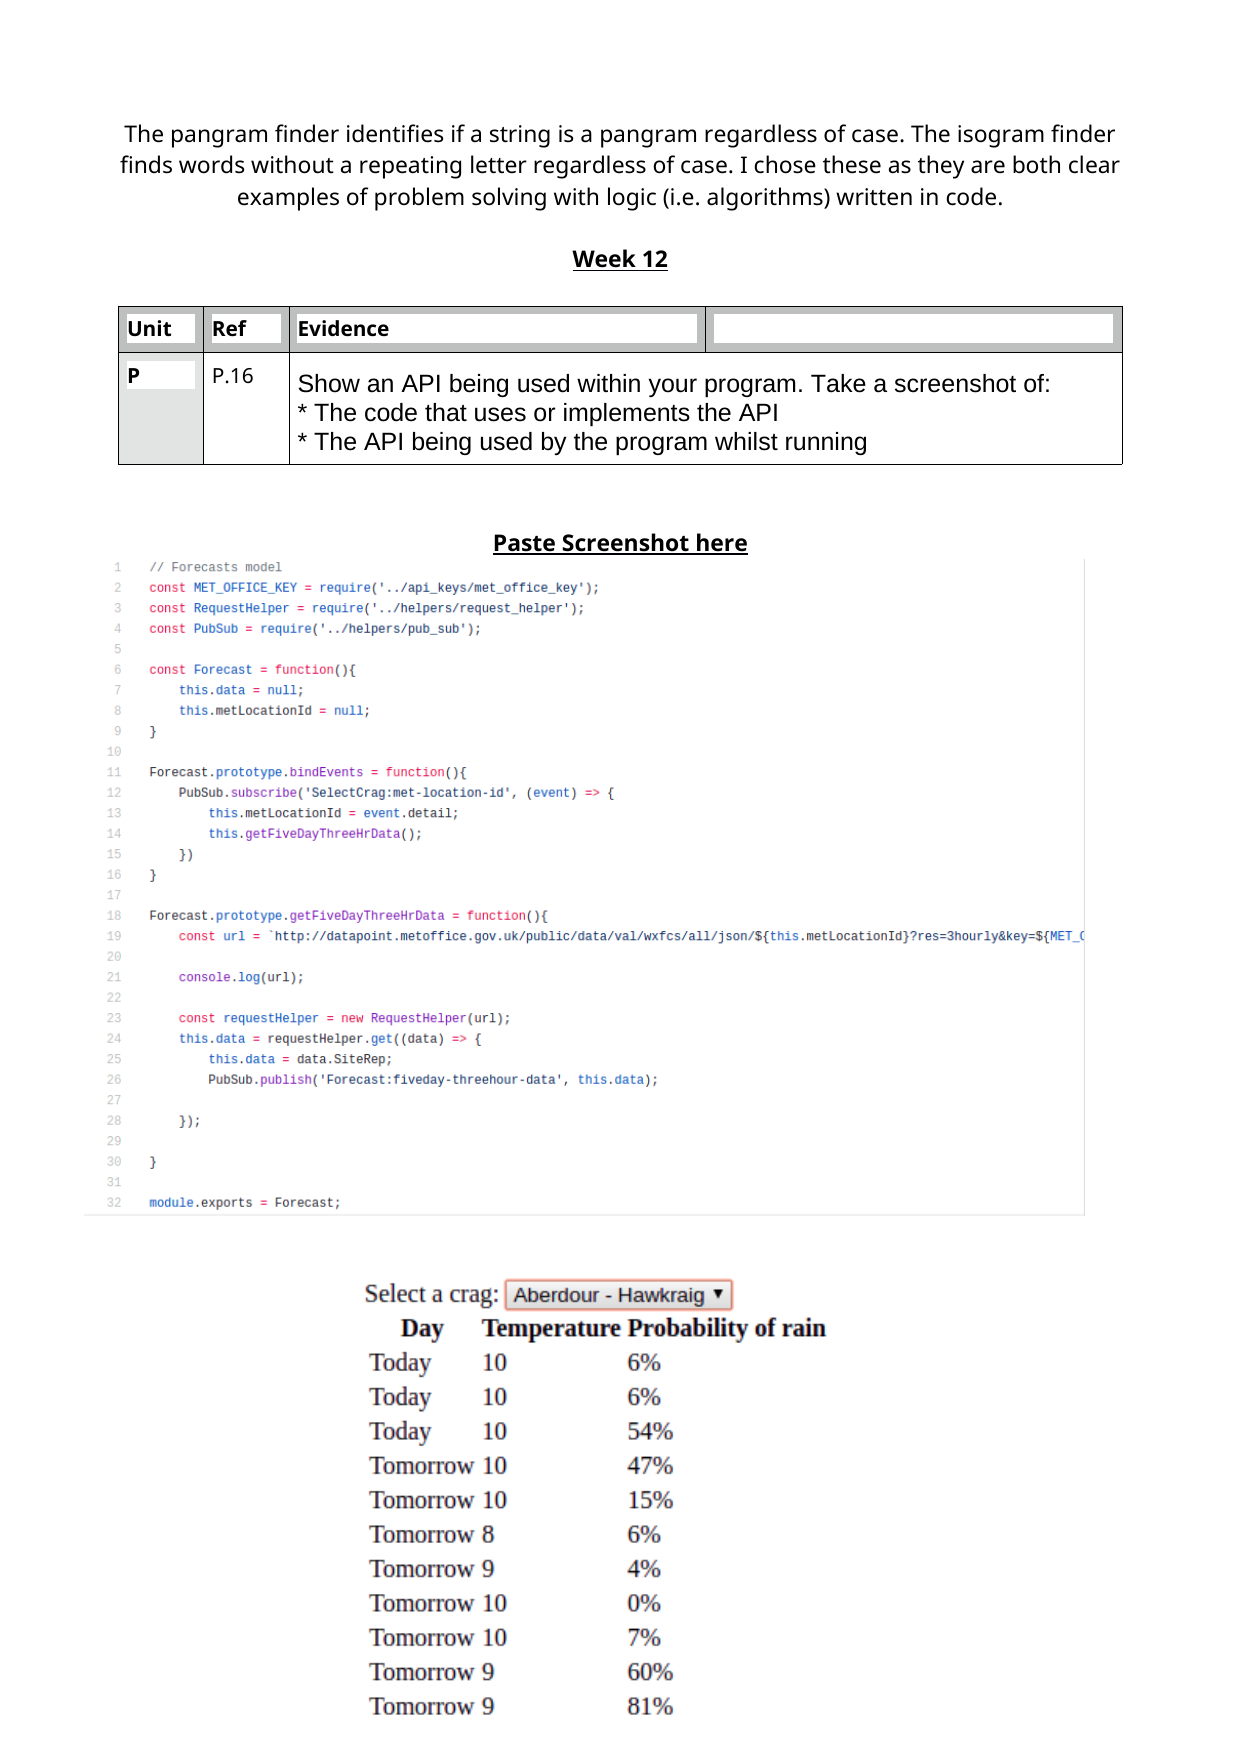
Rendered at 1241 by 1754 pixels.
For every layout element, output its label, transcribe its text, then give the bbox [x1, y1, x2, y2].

picture [360, 1271, 839, 1754]
table_header Evidence [290, 307, 705, 352]
table_header [706, 307, 1122, 352]
text The pangram finder identifies if a string is a pangram regardless of case. The isogram finder finds words without a repeating letter regardless of case. I chose these as they are both clear examples of problem solving with logic (i.e. algorithms) written in code. [118, 118, 1122, 212]
table_cell Show an API being used within your program. Take a screenshot of: * The code that uses or implements the API * The API being used by the program whilst running [290, 353, 1122, 464]
table_header Unit [119, 307, 203, 352]
text Paste Screenshot here [118, 527, 1122, 558]
table_cell P.16 [204, 353, 289, 464]
picture [83, 559, 1088, 1216]
table_cell P [119, 353, 203, 464]
table_header Ref [204, 307, 289, 352]
text Week 12 [118, 243, 1122, 274]
